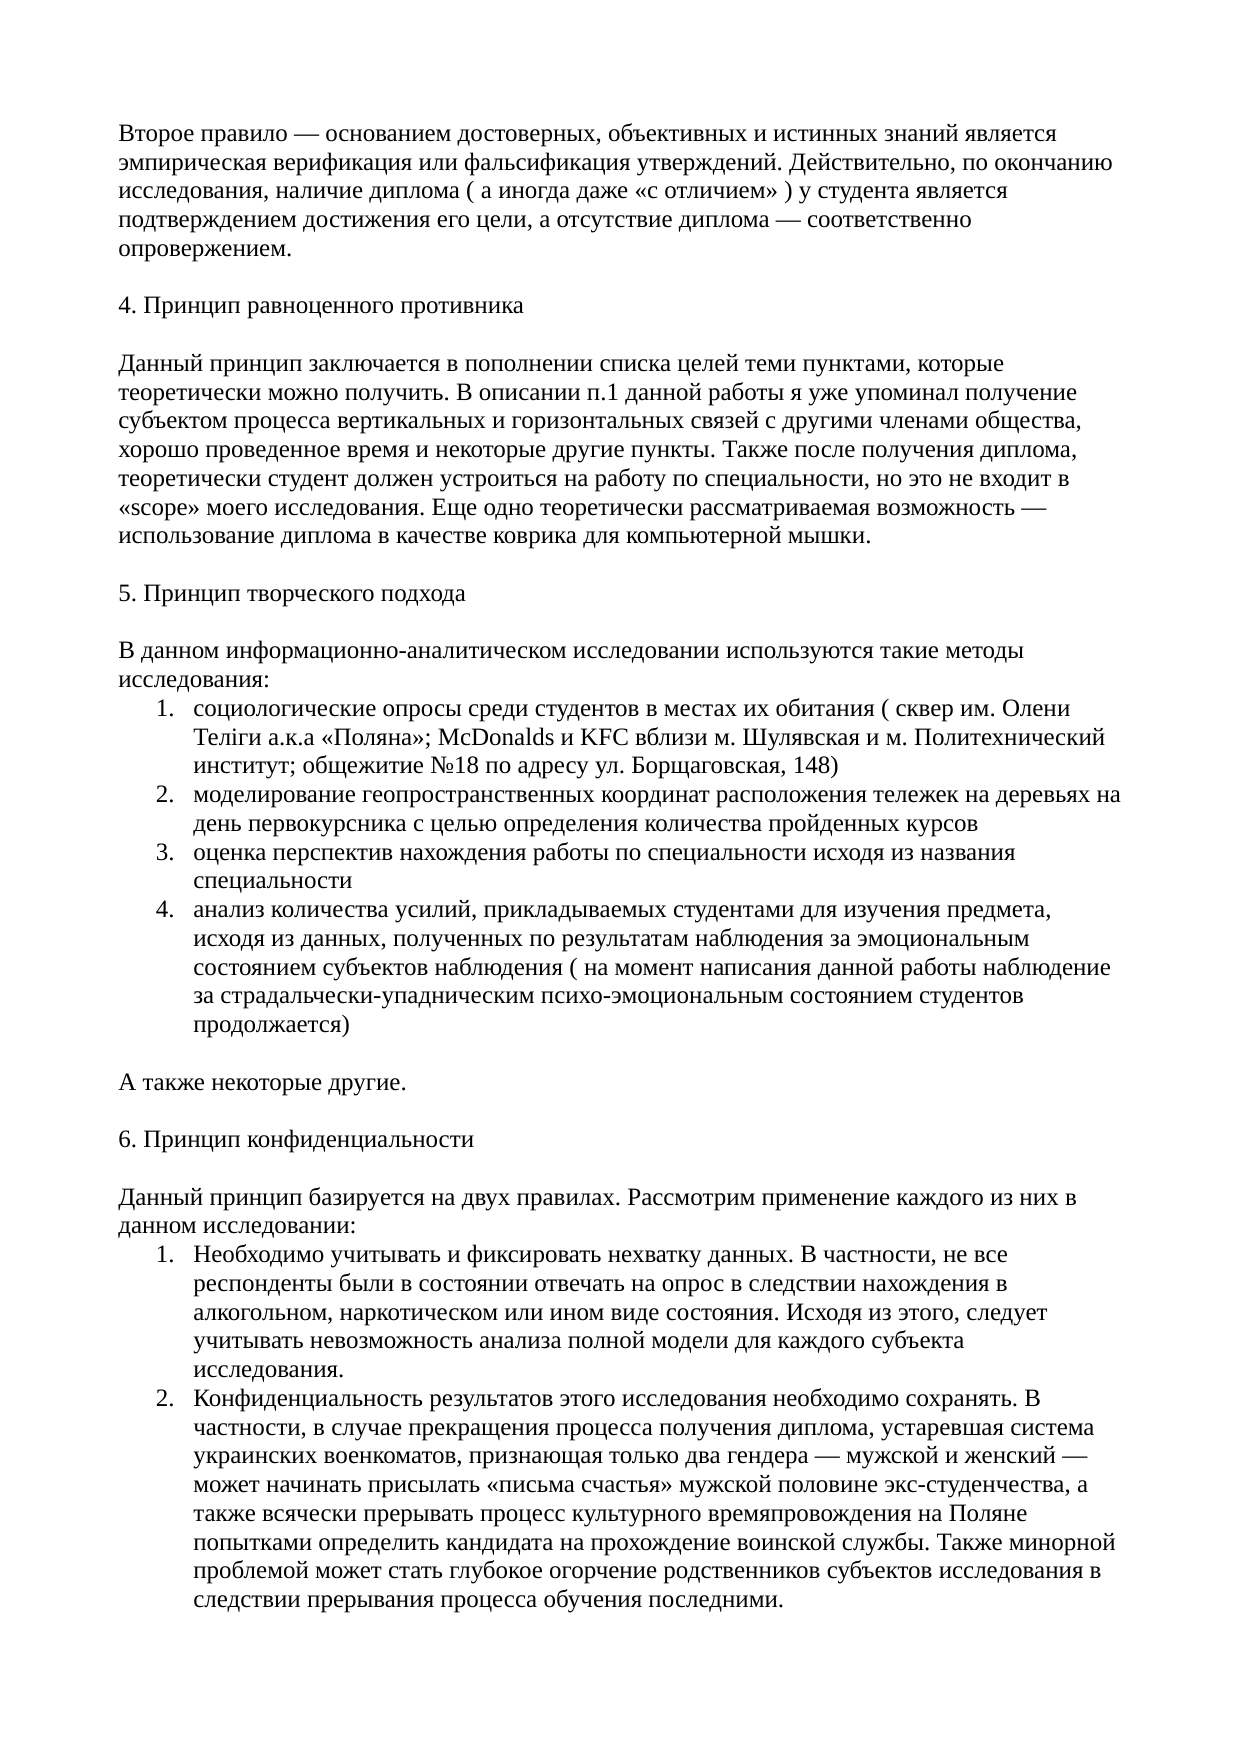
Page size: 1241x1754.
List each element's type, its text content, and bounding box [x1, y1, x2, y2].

text В данном информационно-аналитическом исследовании используются такие методы исследования: [118, 636, 1122, 693]
text 5. Принцип творческого подхода [118, 578, 1122, 607]
text 4. Принцип равноценного противника [118, 291, 1122, 319]
text 6. Принцип конфиденциальности [118, 1124, 1122, 1153]
text Данный принцип базируется на двух правилах. Рассмотрим применение каждого из них в данном исследовании: [118, 1182, 1122, 1239]
text А также некоторые другие. [118, 1067, 1122, 1096]
list социологические опросы среди студентов в местах их обитания ( сквер им. Олени Телiги а.к.а «Поляна»; McDonalds и KFC вблизи м. Шулявская и м. Политехнический институт; общежитие №18 по адресу ул. Борщаговская, 148) [156, 693, 1122, 779]
list Необходимо учитывать и фиксировать нехватку данных. В частности, не все респонденты были в состоянии отвечать на опрос в следствии нахождения в алкогольном, наркотическом или ином виде состояния. Исходя из этого, следует учитывать невозможность анализа полной модели для каждого субъекта исследования. [156, 1239, 1122, 1383]
list Конфиденциальность результатов этого исследования необходимо сохранять. В частности, в случае прекращения процесса получения диплома, устаревшая система украинских военкоматов, признающая только два гендера — мужской и женский — может начинать присылать «письма счастья» мужской половине экс-студенчества, а также всячески прерывать процесс культурного времяпровождения на Поляне попытками определить кандидата на прохождение воинской службы. Также минорной проблемой может стать глубокое огорчение родственников субъектов исследования в следствии прерывания процесса обучения последними. [156, 1383, 1122, 1613]
text Второе правило — основанием достоверных, объективных и истинных знаний является эмпирическая верификация или фальсификация утверждений. Действительно, по окончанию исследования, наличие диплома ( а иногда даже «с отличием» ) у студента является подтверждением достижения его цели, а отсутствие диплома — соответственно опровержением. [118, 118, 1122, 262]
list моделирование геопространственных координат расположения тележек на деревьях на день первокурсника с целью определения количества пройденных курсов [156, 779, 1122, 837]
text Данный принцип заключается в пополнении списка целей теми пунктами, которые теоретически можно получить. В описании п.1 данной работы я уже упоминал получение субъектом процесса вертикальных и горизонтальных связей с другими членами общества, хорошо проведенное время и некоторые другие пункты. Также после получения диплома, теоретически студент должен устроиться на работу по специальности, но это не входит в «scope» моего исследования. Еще одно теоретически рассматриваемая возможность — использование диплома в качестве коврика для компьютерной мышки. [118, 348, 1122, 549]
list оценка перспектив нахождения работы по специальности исходя из названия специальности [156, 837, 1122, 894]
list анализ количества усилий, прикладываемых студентами для изучения предмета, исходя из данных, полученных по результатам наблюдения за эмоциональным состоянием субъектов наблюдения ( на момент написания данной работы наблюдение за страдальчески-упадническим психо-эмоциональным состоянием студентов продолжается) [156, 894, 1122, 1038]
